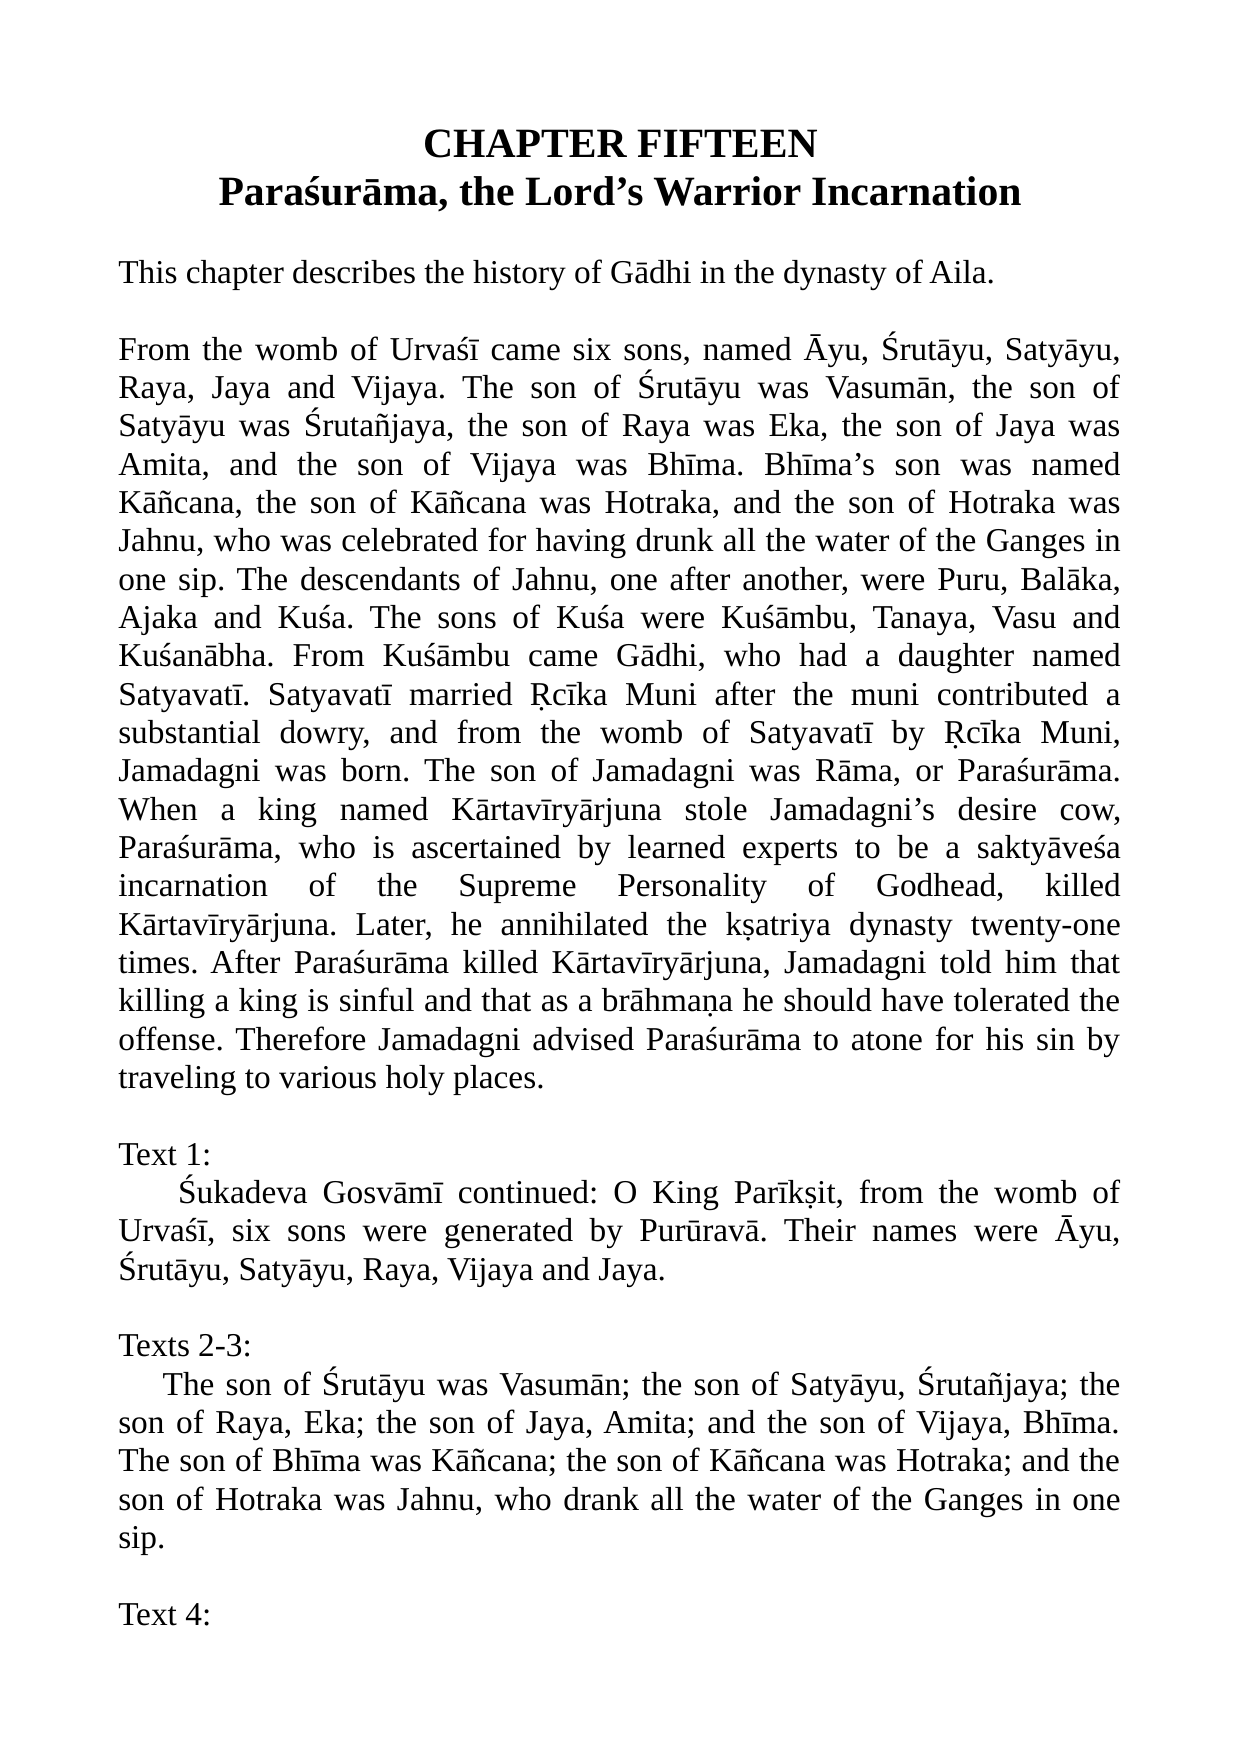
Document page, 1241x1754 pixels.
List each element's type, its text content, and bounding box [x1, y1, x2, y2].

text This chapter describes the history of Gādhi in the dynasty of Aila. [118, 252, 1122, 291]
text Paraśurāma, the Lord’s Warrior Incarnation [118, 166, 1122, 214]
text CHAPTER FIFTEEN [118, 118, 1122, 166]
text Śukadeva Gosvāmī continued: O King Parīkṣit, from the womb of Urvaśī, six sons were generated by Purūravā. Their names were Āyu, Śrutāyu, Satyāyu, Raya, Vijaya and Jaya. [118, 1172, 1122, 1287]
text The son of Śrutāyu was Vasumān; the son of Satyāyu, Śrutañjaya; the son of Raya, Eka; the son of Jaya, Amita; and the son of Vijaya, Bhīma. The son of Bhīma was Kāñcana; the son of Kāñcana was Hotraka; and the son of Hotraka was Jahnu, who drank all the water of the Ganges in one sip. [118, 1364, 1122, 1556]
text From the womb of Urvaśī came six sons, named Āyu, Śrutāyu, Satyāyu, Raya, Jaya and Vijaya. The son of Śrutāyu was Vasumān, the son of Satyāyu was Śrutañjaya, the son of Raya was Eka, the son of Jaya was Amita, and the son of Vijaya was Bhīma. Bhīma’s son was named Kāñcana, the son of Kāñcana was Hotraka, and the son of Hotraka was Jahnu, who was celebrated for having drunk all the water of the Ganges in one sip. The descendants of Jahnu, one after another, were Puru, Balāka, Ajaka and Kuśa. The sons of Kuśa were Kuśāmbu, Tanaya, Vasu and Kuśanābha. From Kuśāmbu came Gādhi, who had a daughter named Satyavatī. Satyavatī married Ṛcīka Muni after the muni contributed a substantial dowry, and from the womb of Satyavatī by Ṛcīka Muni, Jamadagni was born. The son of Jamadagni was Rāma, or Paraśurāma. When a king named Kārtavīryārjuna stole Jamadagni’s desire cow, Paraśurāma, who is ascertained by learned experts to be a saktyāveśa incarnation of the Supreme Personality of Godhead, killed Kārtavīryārjuna. Later, he annihilated the kṣatriya dynasty twenty-one times. After Paraśurāma killed Kārtavīryārjuna, Jamadagni told him that killing a king is sinful and that as a brāhmaṇa he should have tolerated the offense. Therefore Jamadagni advised Paraśurāma to atone for his sin by traveling to various holy places. [118, 329, 1122, 1096]
text Text 4: [118, 1594, 1122, 1632]
text Texts 2-3: [118, 1326, 1122, 1364]
text Text 1: [118, 1134, 1122, 1172]
